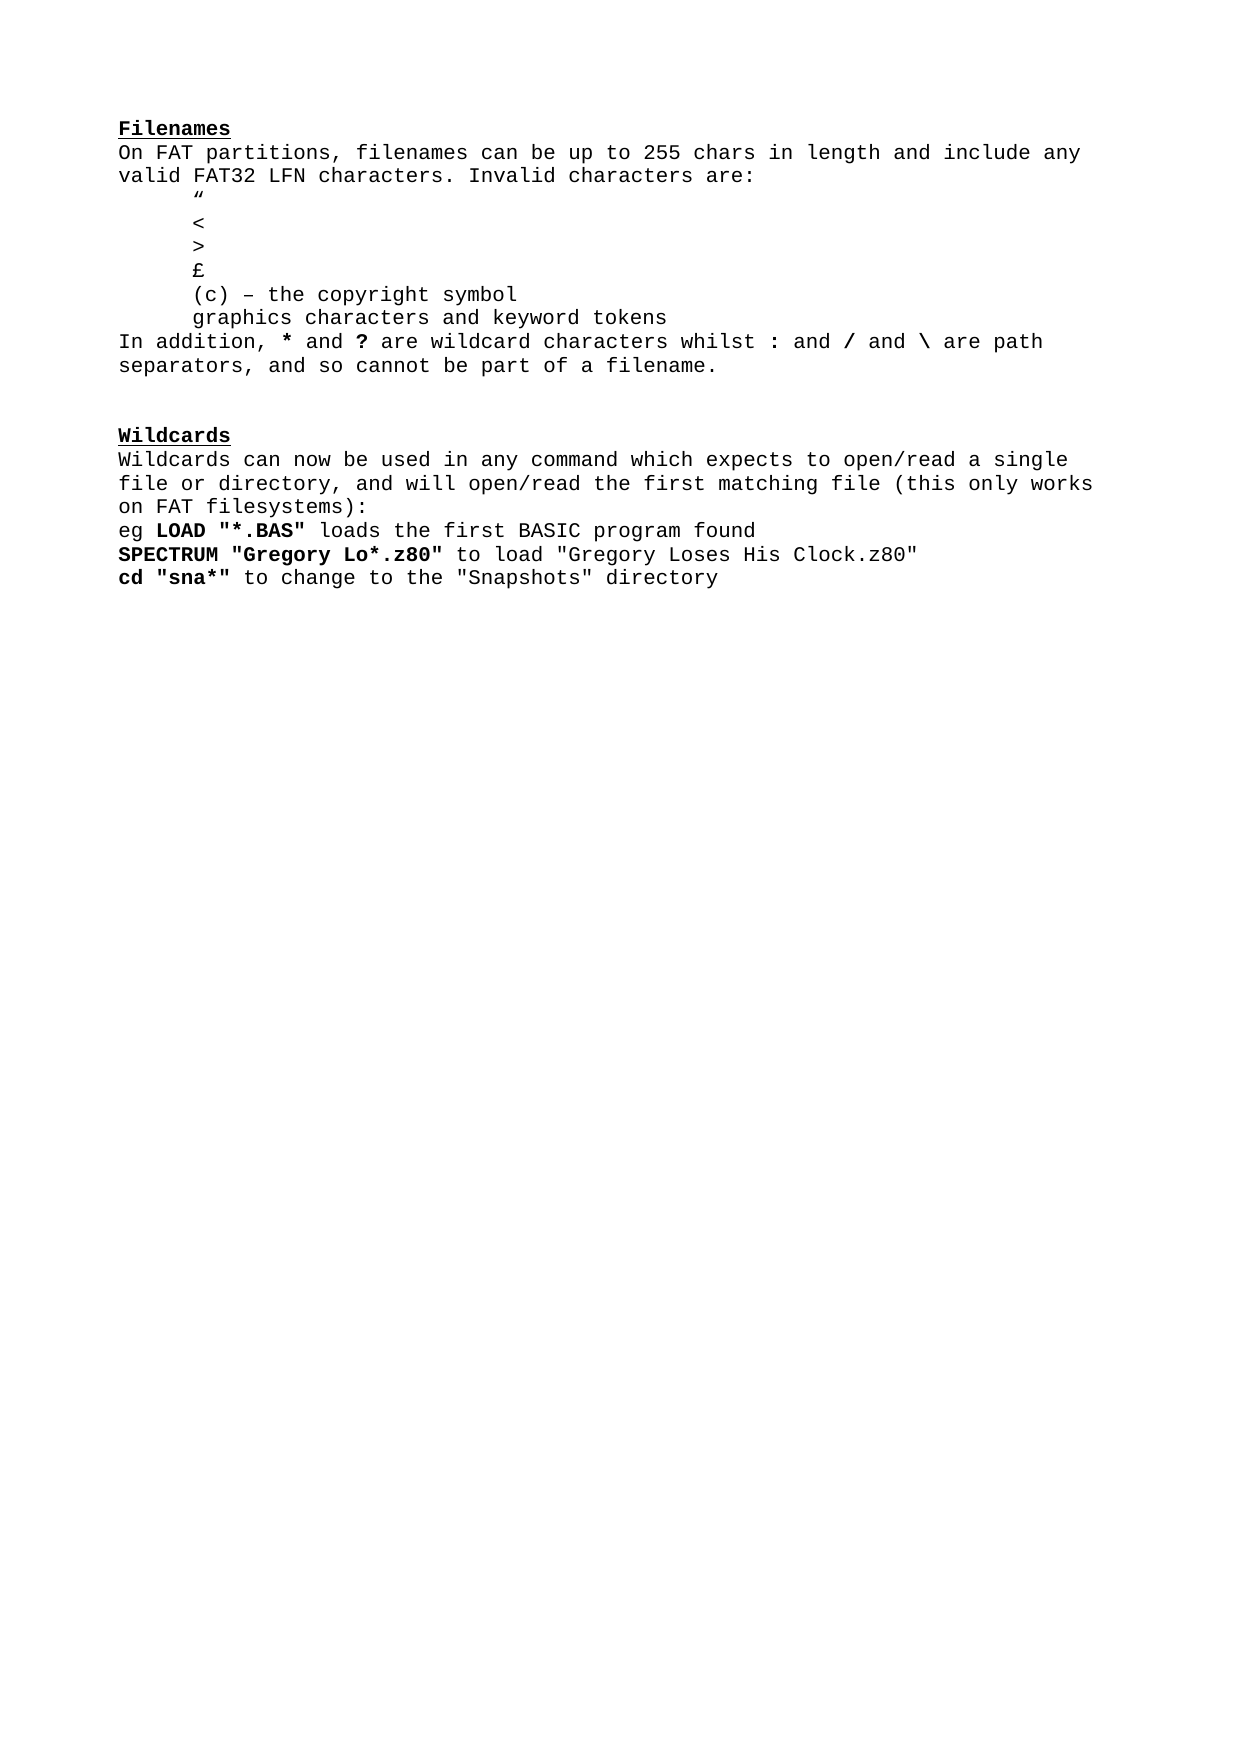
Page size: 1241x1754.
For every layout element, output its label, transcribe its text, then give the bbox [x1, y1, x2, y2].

text > [118, 236, 1122, 260]
text graphics characters and keyword tokens [118, 307, 1122, 331]
text (c) – the copyright symbol [118, 284, 1122, 307]
text Wildcards [118, 426, 1122, 449]
text SPECTRUM "Gregory Lo*.z80" to load "Gregory Loses His Clock.z80" [118, 544, 1122, 567]
text In addition, * and ? are wildcard characters whilst : and / and \ are path separators, and so cannot be part of a filename. [118, 331, 1122, 378]
text cd "sna*" to change to the "Snapshots" directory [118, 567, 1122, 591]
text Wildcards can now be used in any command which expects to open/read a single file or directory, and will open/read the first matching file (this only works on FAT filesystems): [118, 449, 1122, 520]
text “ [118, 189, 1122, 213]
text eg LOAD "*.BAS" loads the first BASIC program found [118, 520, 1122, 544]
text Filenames [118, 118, 1122, 142]
text < [118, 213, 1122, 236]
text £ [118, 260, 1122, 284]
text On FAT partitions, filenames can be up to 255 chars in length and include any valid FAT32 LFN characters. Invalid characters are: [118, 142, 1122, 189]
